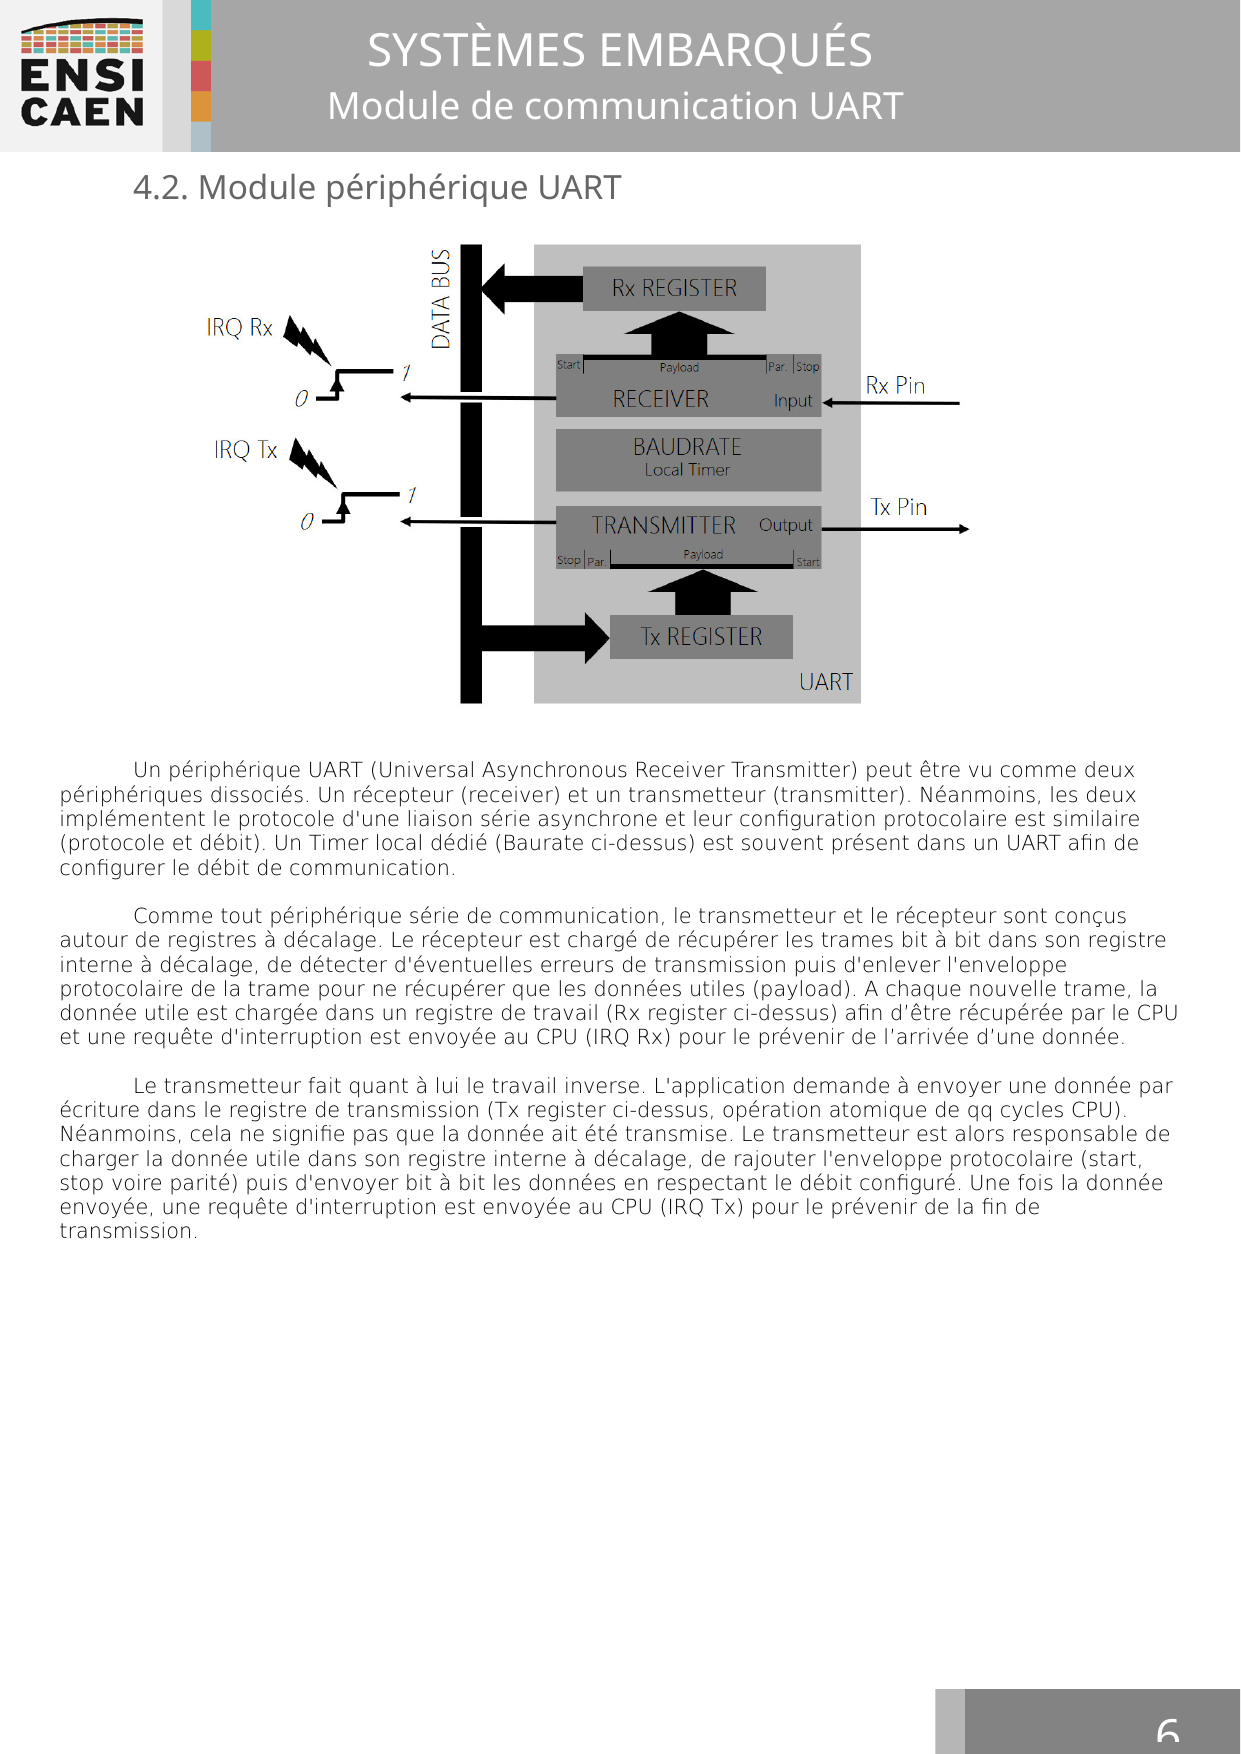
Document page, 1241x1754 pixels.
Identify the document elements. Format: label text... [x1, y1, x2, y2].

picture [132, 233, 1108, 710]
text 4.2. Module périphérique UART [59, 164, 1181, 209]
picture [0, 0, 1241, 152]
text Le transmetteur fait quant à lui le travail inverse. L'application demande à envoyer une donnée par écriture dans le registre de transmission (Tx register ci-dessus, opération atomique de qq cycles CPU). Néanmoins, cela ne signifie pas que la donnée ait été transmise. Le transmetteur est alors responsable de charger la donnée utile dans son registre interne à décalage, de rajouter l'enveloppe protocolaire (start, stop voire parité) puis d'envoyer bit à bit les données en respectant le débit configuré. Une fois la donnée envoyée, une requête d'interruption est envoyée au CPU (IRQ Tx) pour le prévenir de la fin de transmission. [59, 1074, 1181, 1244]
text Un périphérique UART (Universal Asynchronous Receiver Transmitter) peut être vu comme deux périphériques dissociés. Un récepteur (receiver) et un transmetteur (transmitter). Néanmoins, les deux implémentent le protocole d'une liaison série asynchrone et leur configuration protocolaire est similaire (protocole et débit). Un Timer local dédié (Baurate ci-dessus) est souvent présent dans un UART afin de configurer le débit de communication. [59, 758, 1181, 880]
picture [935, 1689, 1241, 1754]
text Comme tout périphérique série de communication, le transmetteur et le récepteur sont conçus autour de registres à décalage. Le récepteur est chargé de récupérer les trames bit à bit dans son registre interne à décalage, de détecter d'éventuelles erreurs de transmission puis d'enlever l'enveloppe protocolaire de la trame pour ne récupérer que les données utiles (payload). A chaque nouvelle trame, la donnée utile est chargée dans un registre de travail (Rx register ci-dessus) afin d’être récupérée par le CPU et une requête d'interruption est envoyée au CPU (IRQ Rx) pour le prévenir de l’arrivée d’une donnée. [59, 904, 1181, 1050]
